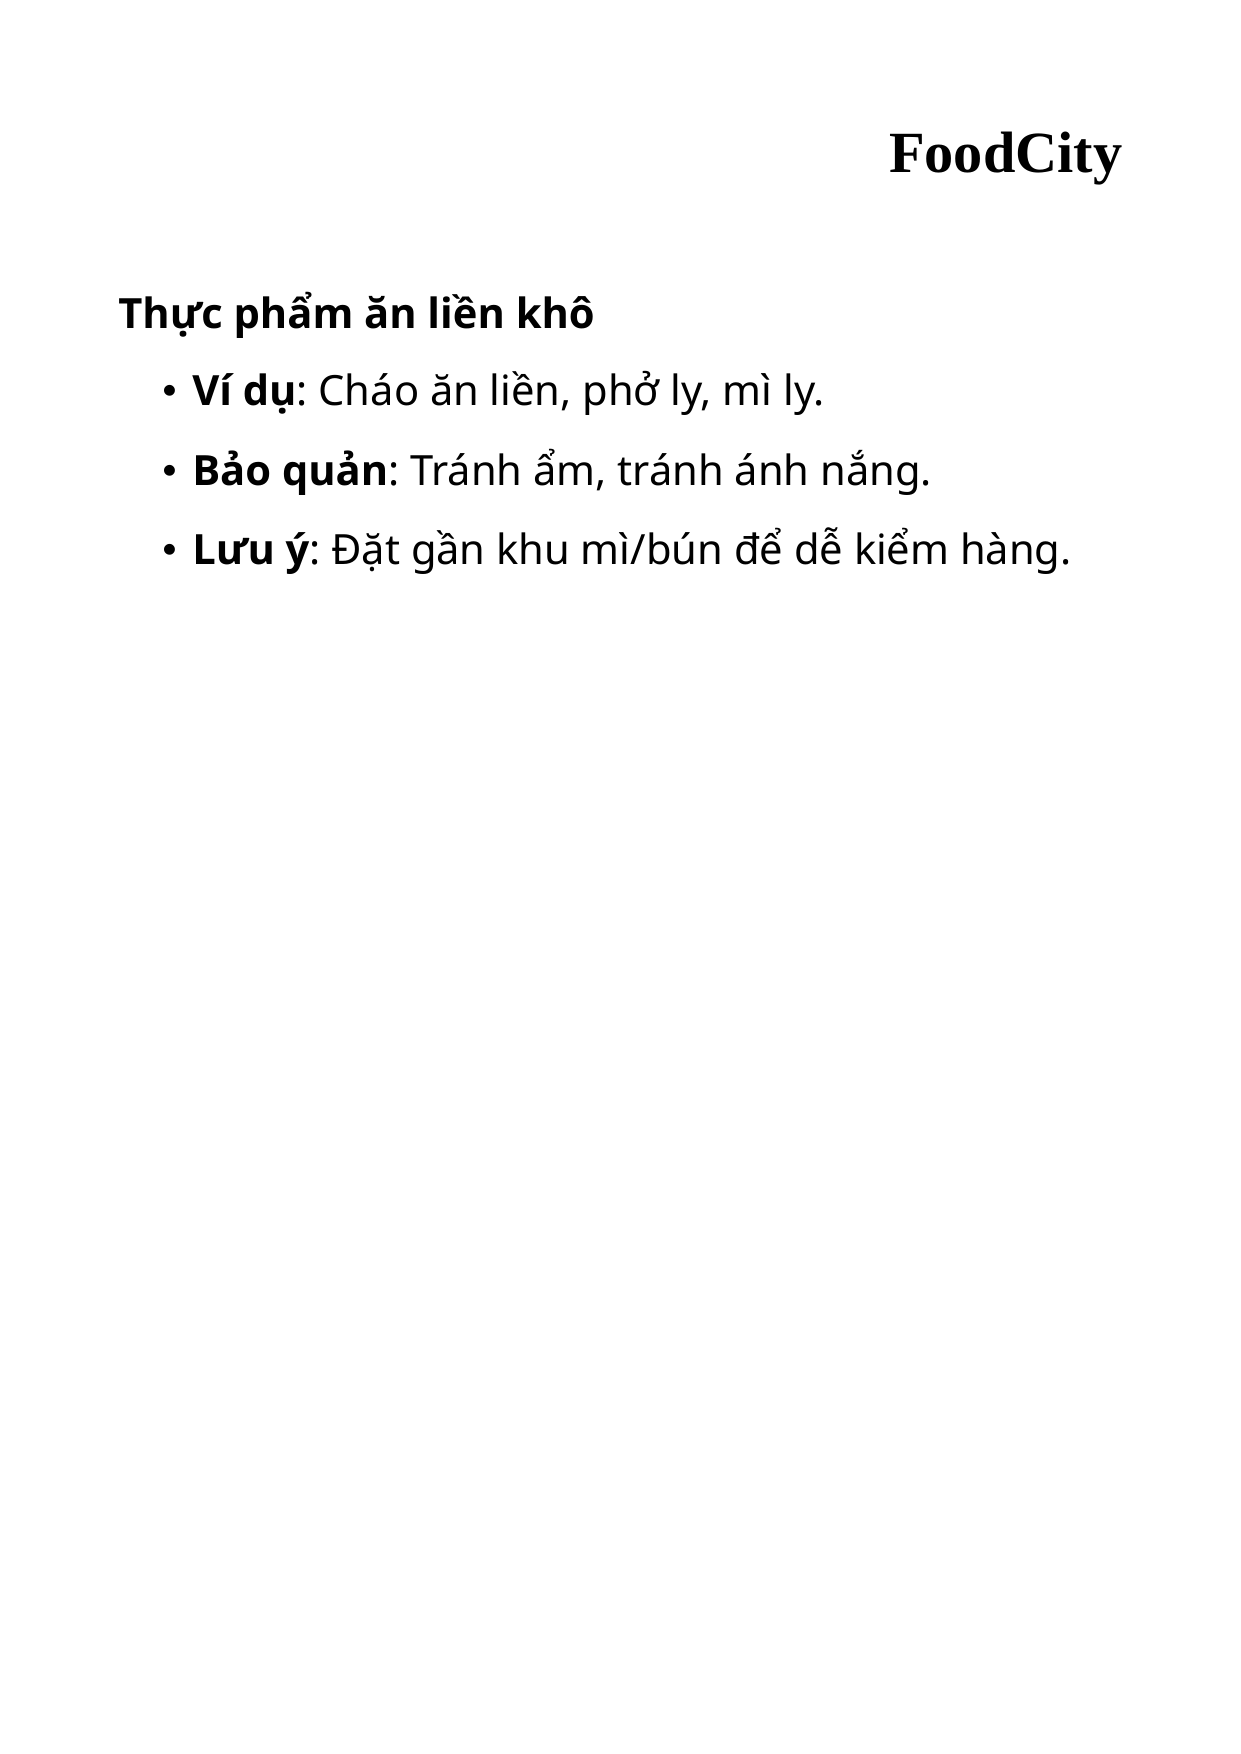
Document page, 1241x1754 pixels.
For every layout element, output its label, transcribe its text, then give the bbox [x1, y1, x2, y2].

list Ví dụ: Cháo ăn liền, phở ly, mì ly. [162, 361, 1122, 418]
list Bảo quản: Tránh ẩm, tránh ánh nắng. [162, 440, 1122, 497]
subtitle Thực phẩm ăn liền khô [118, 284, 1122, 341]
list Lưu ý: Đặt gần khu mì/bún để dễ kiểm hàng. [162, 519, 1122, 576]
